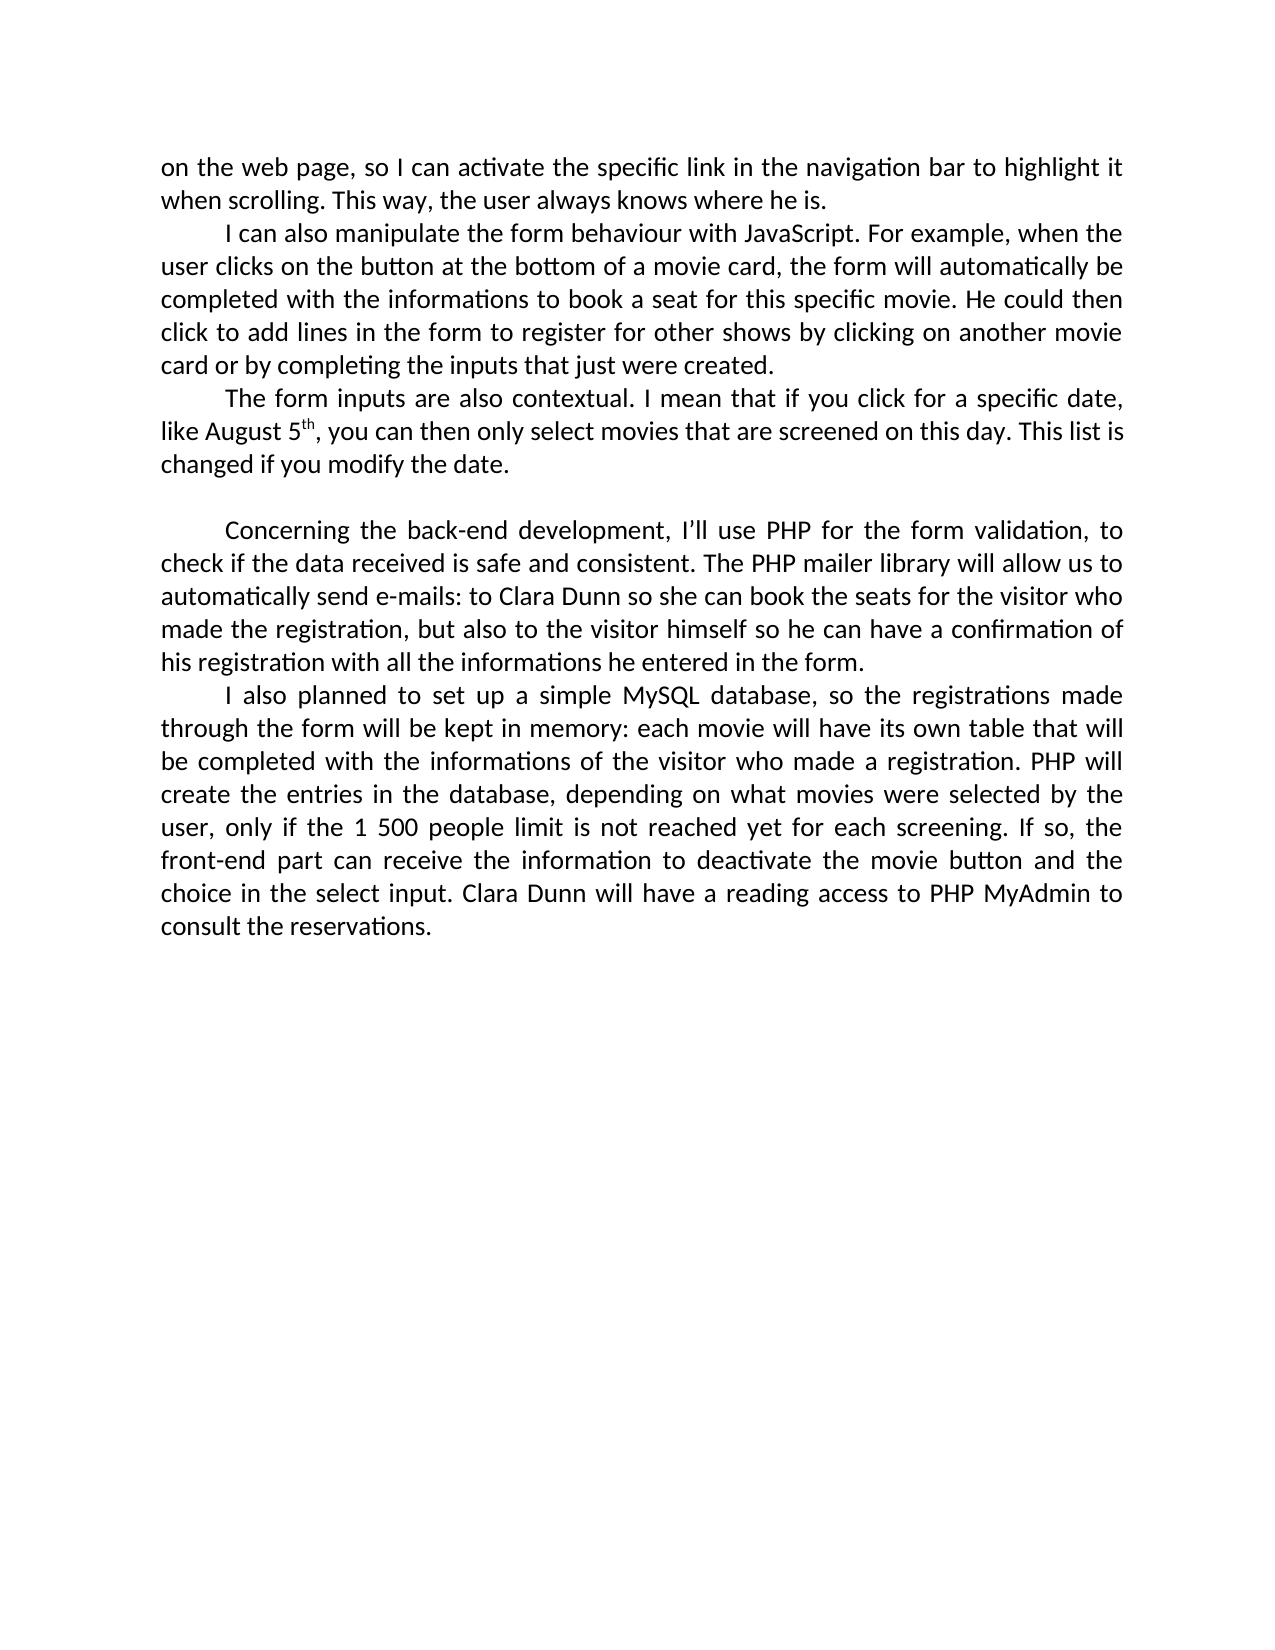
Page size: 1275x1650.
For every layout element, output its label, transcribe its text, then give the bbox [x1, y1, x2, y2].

text on the web page, so I can activate the specific link in the navigation bar to highlight it when scrolling. This way, the user always knows where he is. [161, 150, 1125, 216]
text I can also manipulate the form behaviour with JavaScript. For example, when the user clicks on the button at the bottom of a movie card, the form will automatically be completed with the informations to book a seat for this specific movie. He could then click to add lines in the form to register for other shows by clicking on another movie card or by completing the inputs that just were created. [161, 216, 1125, 381]
text The form inputs are also contextual. I mean that if you click for a specific date, like August 5th, you can then only select movies that are screened on this day. This list is changed if you modify the date. [161, 381, 1125, 480]
text Concerning the back-end development, I’ll use PHP for the form validation, to check if the data received is safe and consistent. The PHP mailer library will allow us to automatically send e-mails: to Clara Dunn so she can book the seats for the visitor who made the registration, but also to the visitor himself so he can have a confirmation of his registration with all the informations he entered in the form. [161, 513, 1125, 678]
text I also planned to set up a simple MySQL database, so the registrations made through the form will be kept in memory: each movie will have its own table that will be completed with the informations of the visitor who made a registration. PHP will create the entries in the database, depending on what movies were selected by the user, only if the 1 500 people limit is not reached yet for each screening. If so, the front-end part can receive the information to deactivate the movie button and the choice in the select input. Clara Dunn will have a reading access to PHP MyAdmin to consult the reservations. [161, 678, 1125, 942]
